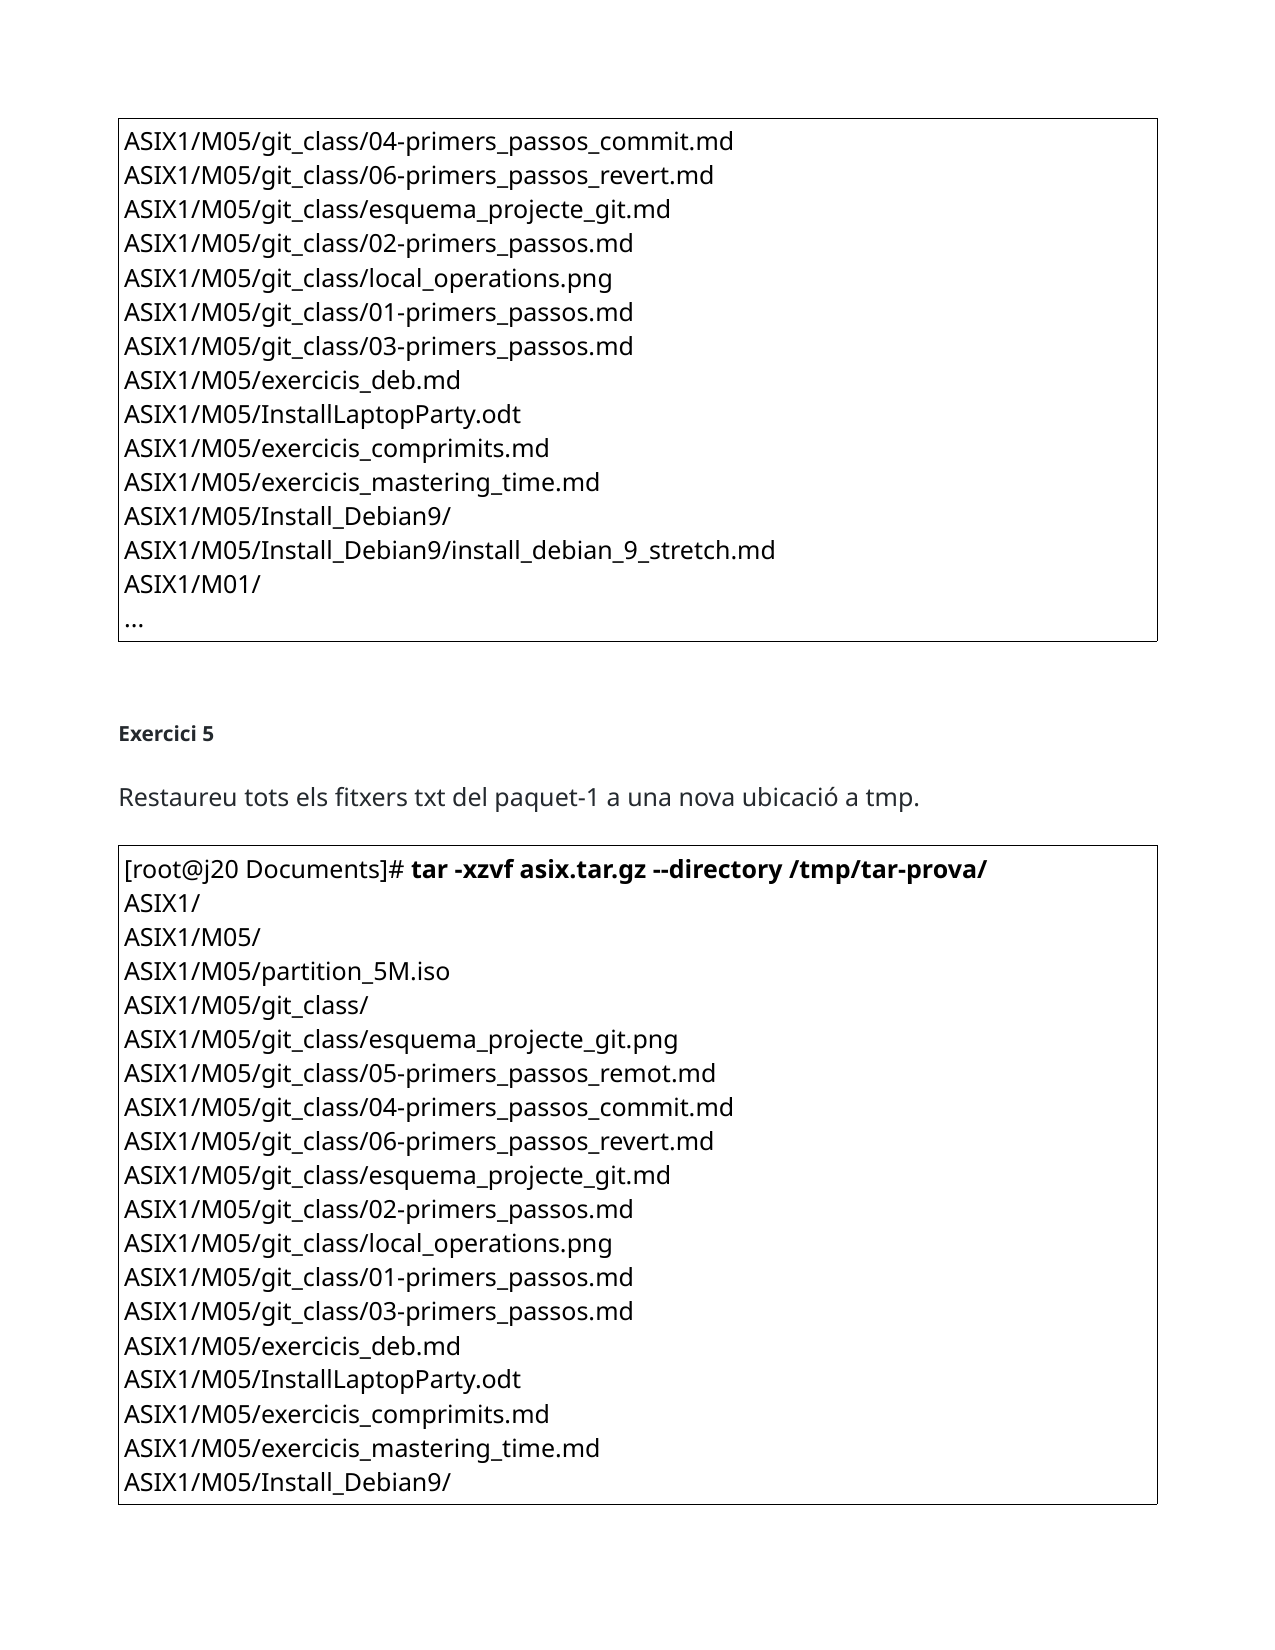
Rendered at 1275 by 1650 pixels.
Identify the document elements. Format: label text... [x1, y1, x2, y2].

subtitle Exercici 5 [118, 719, 1157, 747]
text Restaureu tots els fitxers txt del paquet-1 a una nova ubicació a tmp. [118, 779, 1157, 814]
table_header ASIX1/M05/git_class/04-primers_passos_commit.md ASIX1/M05/git_class/06-primers_passos_revert.md ASIX1/M05/git_class/esquema_projecte_git.md ASIX1/M05/git_class/02-primers_passos.md ASIX1/M05/git_class/local_operations.png ASIX1/M05/git_class/01-primers_passos.md ASIX1/M05/git_class/03-primers_passos.md ASIX1/M05/exercicis_deb.md ASIX1/M05/InstallLaptopParty.odt ASIX1/M05/exercicis_comprimits.md ASIX1/M05/exercicis_mastering_time.md ASIX1/M05/Install_Debian9/ ASIX1/M05/Install_Debian9/install_debian_9_stretch.md ASIX1/M01/ ... [119, 119, 1157, 641]
table_header [root@j20 Documents]# tar -xzvf asix.tar.gz --directory /tmp/tar-prova/ ASIX1/ ASIX1/M05/ ASIX1/M05/partition_5M.iso ASIX1/M05/git_class/ ASIX1/M05/git_class/esquema_projecte_git.png ASIX1/M05/git_class/05-primers_passos_remot.md ASIX1/M05/git_class/04-primers_passos_commit.md ASIX1/M05/git_class/06-primers_passos_revert.md ASIX1/M05/git_class/esquema_projecte_git.md ASIX1/M05/git_class/02-primers_passos.md ASIX1/M05/git_class/local_operations.png ASIX1/M05/git_class/01-primers_passos.md ASIX1/M05/git_class/03-primers_passos.md ASIX1/M05/exercicis_deb.md ASIX1/M05/InstallLaptopParty.odt ASIX1/M05/exercicis_comprimits.md ASIX1/M05/exercicis_mastering_time.md ASIX1/M05/Install_Debian9/ [119, 846, 1157, 1504]
